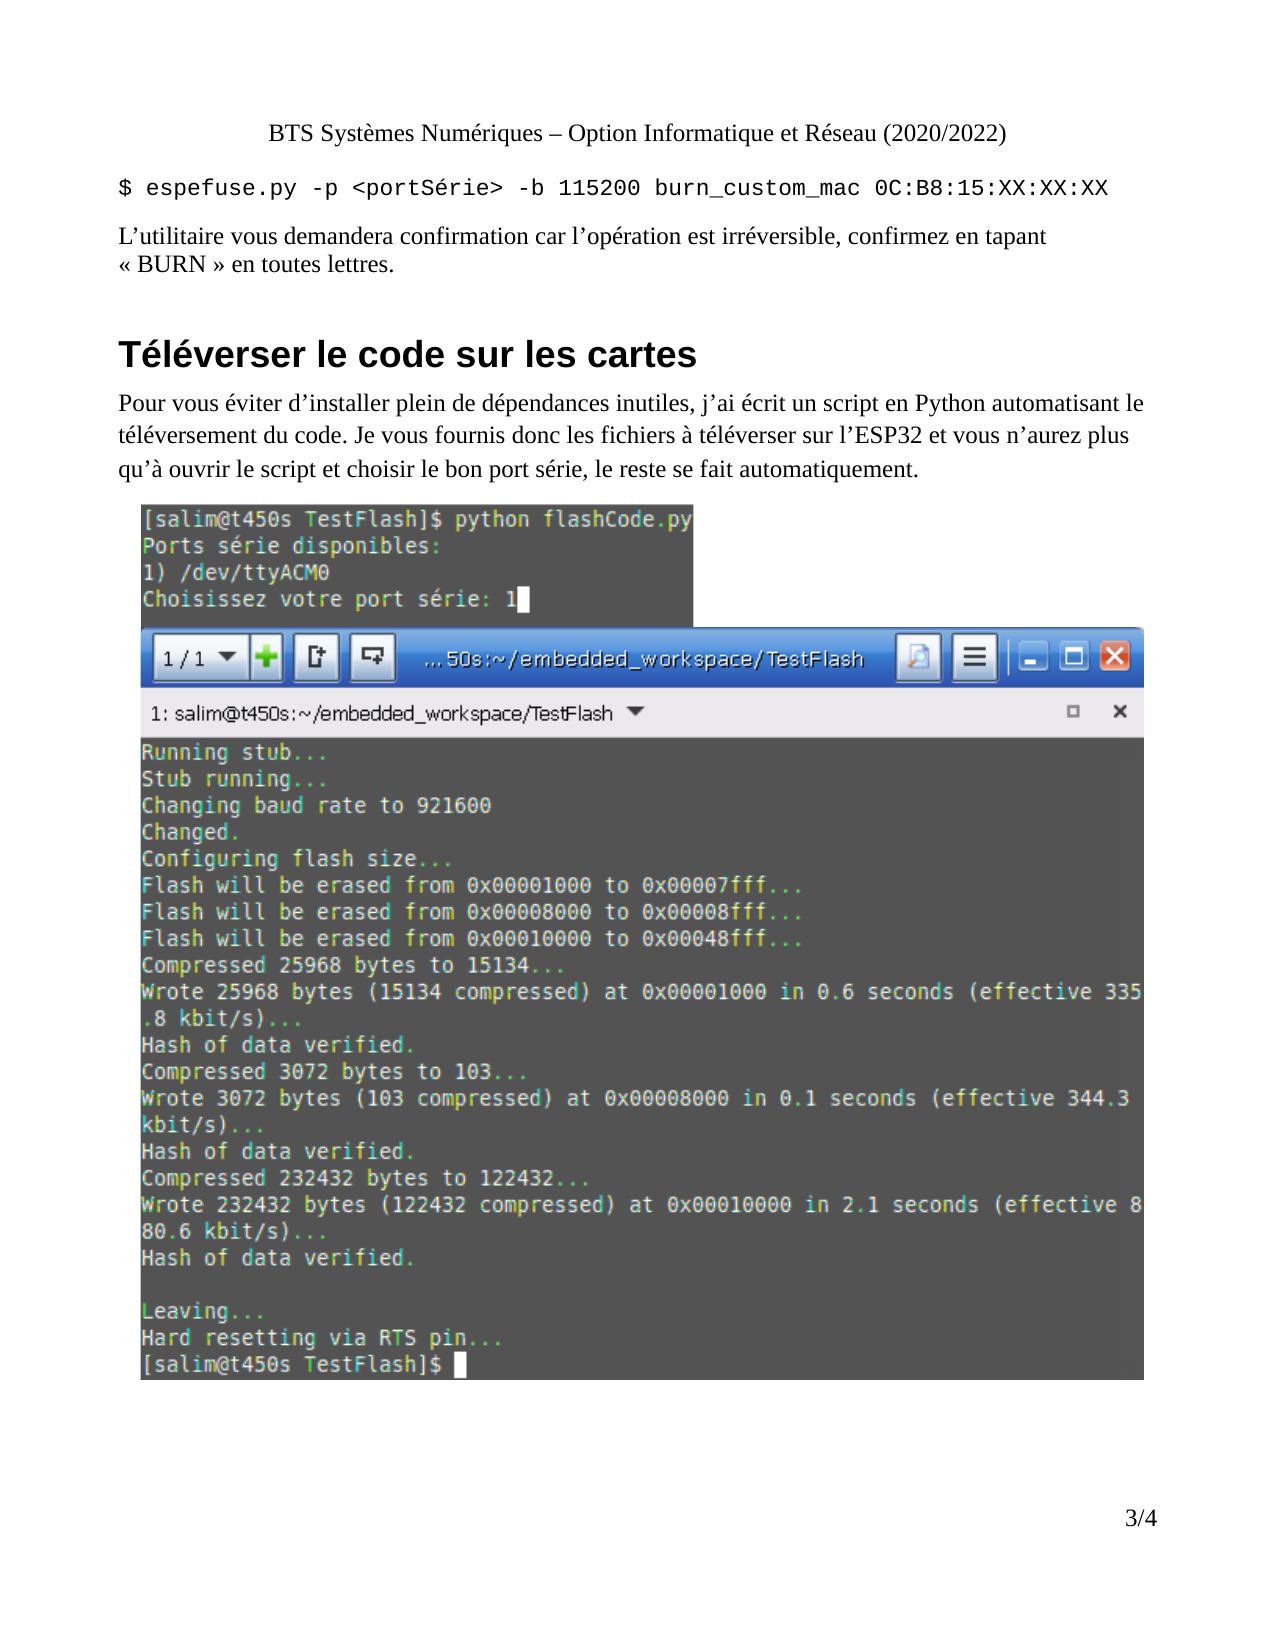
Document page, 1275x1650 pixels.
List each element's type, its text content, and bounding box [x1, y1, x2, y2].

text L’utilitaire vous demandera confirmation car l’opération est irréversible, confirmez en tapant « BURN » en toutes lettres. [118, 221, 1157, 278]
text $ espefuse.py -p <portSérie> -b 115200 burn_custom_mac 0C:B8:15:XX:XX:XX [118, 176, 1157, 202]
subtitle Téléverser le code sur les cartes [118, 332, 1157, 375]
text Pour vous éviter d’installer plein de dépendances inutiles, j’ai écrit un script en Python automatisant le téléversement du code. Je vous fournis donc les fichiers à téléverser sur l’ESP32 et vous n’aurez plus qu’à ouvrir le script et choisir le bon port série, le reste se fait automatiquement. [118, 388, 1157, 482]
picture [140, 504, 1144, 1380]
